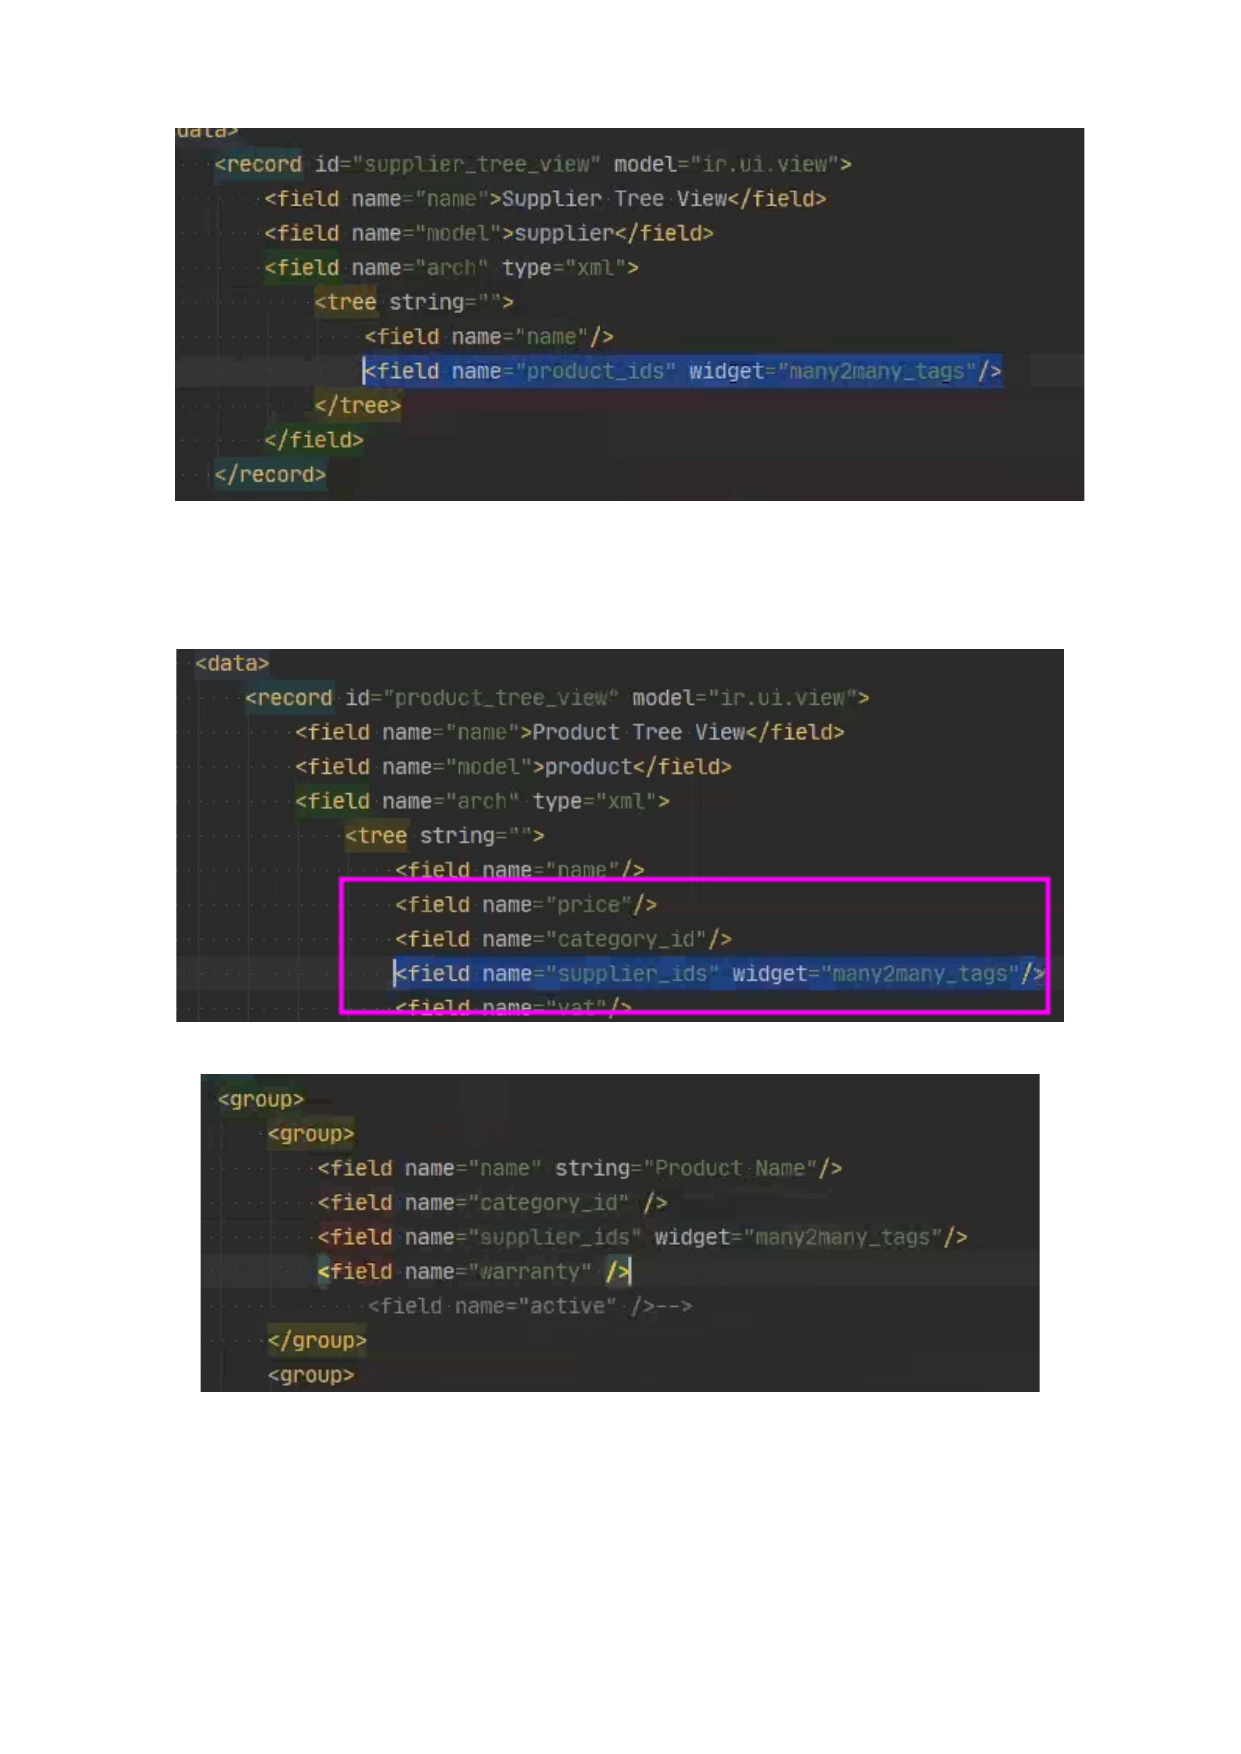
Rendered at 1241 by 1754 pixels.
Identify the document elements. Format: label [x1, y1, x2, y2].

picture [200, 1074, 1040, 1392]
picture [176, 649, 1064, 1022]
picture [175, 128, 1085, 501]
